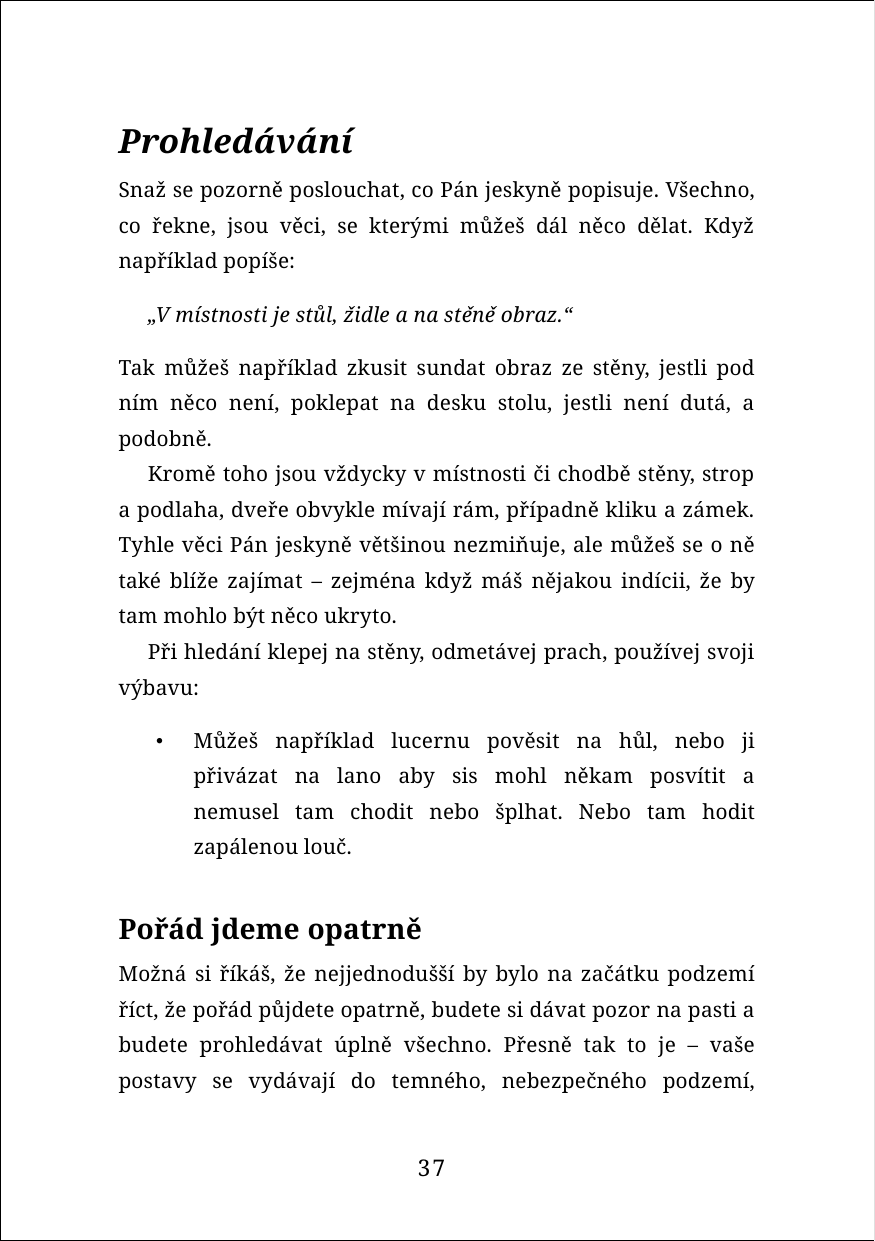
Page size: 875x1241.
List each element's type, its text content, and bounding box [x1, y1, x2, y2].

text Tak můžeš například zkusit sundat obraz ze stěny, jestli pod ním něco není, poklepat na desku stolu, jestli není dutá, a podobně. Kromě toho jsou vždycky v místnosti či chodbě stěny, strop a podlaha, dveře obvykle mívají rám, případně kliku a zámek. Tyhle věci Pán jeskyně většinou nezmiňuje, ale můžeš se o ně také blíže zajímat – zejména když máš nějakou indícii, že by tam mohlo být něco ukryto. Při hledání klepej na stěny, odmetávej prach, používej svoji výbavu: [118, 353, 756, 701]
text Možná si říkáš, že nejjednodušší by bylo na začátku podzemí říct, že pořád půjdete opatrně, budete si dávat pozor na pasti a budete prohledávat úplně všechno. Přesně tak to je – vaše postavy se vydávají do temného, nebezpečného podzemí, [118, 959, 756, 1094]
subtitle Prohledávání [118, 118, 756, 164]
list Můžeš například lucernu pověsit na hůl, nebo ji přivázat na lano aby sis mohl někam posvítit a nemusel tam chodit nebo šplhat. Nebo tam hodit zapálenou louč. [156, 726, 756, 861]
subtitle Pořád jdeme opatrně [118, 909, 756, 948]
text Snaž se pozorně poslouchat, co Pán jeskyně popisuje. Všechno, co řekne, jsou věci, se kterými můžeš dál něco dělat. Když například popíše: [118, 175, 756, 275]
text „V místnosti je stůl, židle a na stěně obraz.“ [118, 300, 756, 328]
